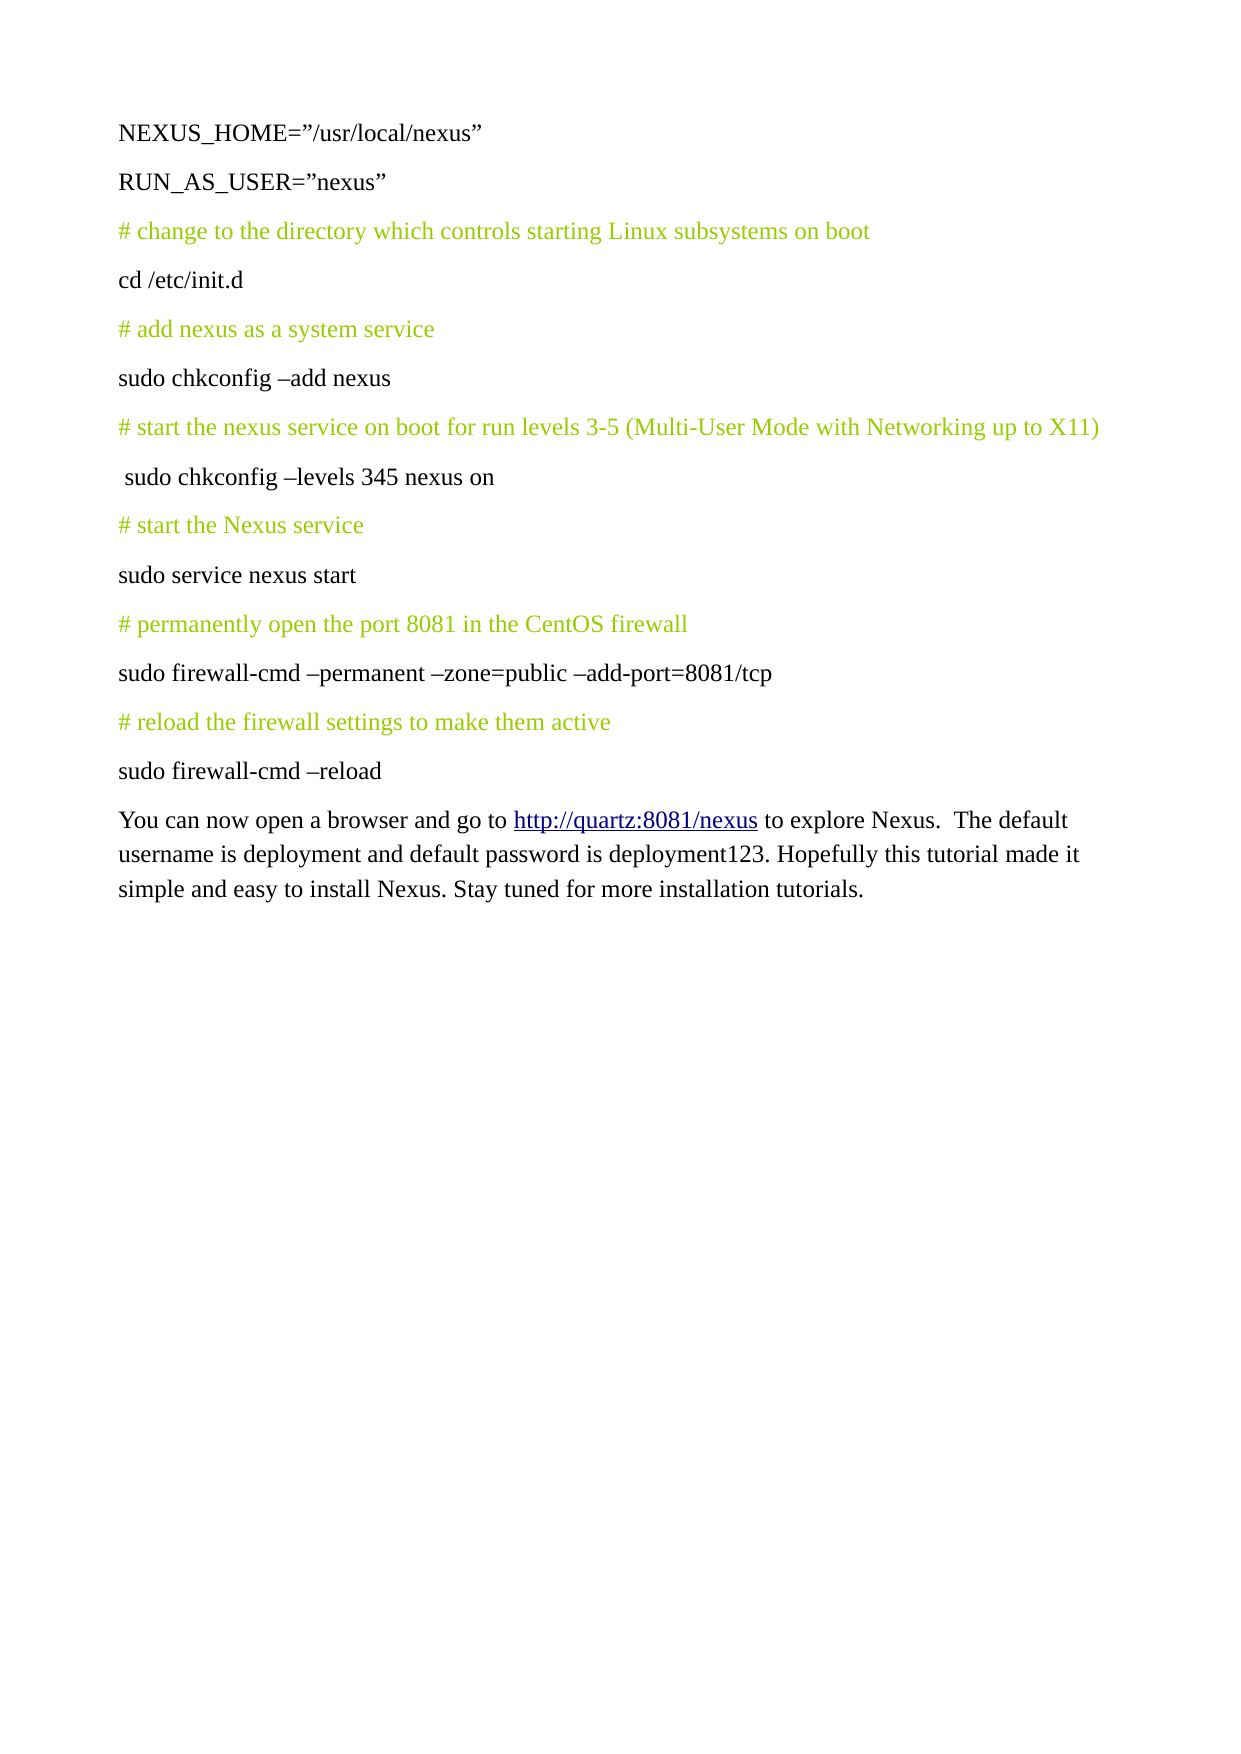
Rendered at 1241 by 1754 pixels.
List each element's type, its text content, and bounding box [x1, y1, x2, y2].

text # add nexus as a system service [118, 314, 1122, 343]
text # permanently open the port 8081 in the CentOS firewall [118, 609, 1122, 637]
text sudo firewall-cmd –permanent –zone=public –add-port=8081/tcp [118, 658, 1122, 687]
text sudo chkconfig –add nexus [118, 363, 1122, 392]
text cd /etc/init.d [118, 265, 1122, 294]
text sudo service nexus start [118, 560, 1122, 588]
text RUN_AS_USER=”nexus” [118, 167, 1122, 196]
text # change to the directory which controls starting Linux subsystems on boot [118, 216, 1122, 245]
text # start the nexus service on boot for run levels 3-5 (Multi-User Mode with Networking up to X11) [118, 412, 1122, 441]
text # reload the firewall settings to make them active [118, 707, 1122, 736]
text sudo firewall-cmd –reload [118, 756, 1122, 785]
text NEXUS_HOME=”/usr/local/nexus” [118, 118, 1122, 147]
text You can now open a browser and go to http://quartz:8081/nexus to explore Nexus. The default username is deployment and default password is deployment123. Hopefully this tutorial made it simple and easy to install Nexus. Stay tuned for more installation tutorials. [118, 805, 1122, 903]
text sudo chkconfig –levels 345 nexus on [118, 462, 1122, 490]
text # start the Nexus service [118, 511, 1122, 539]
